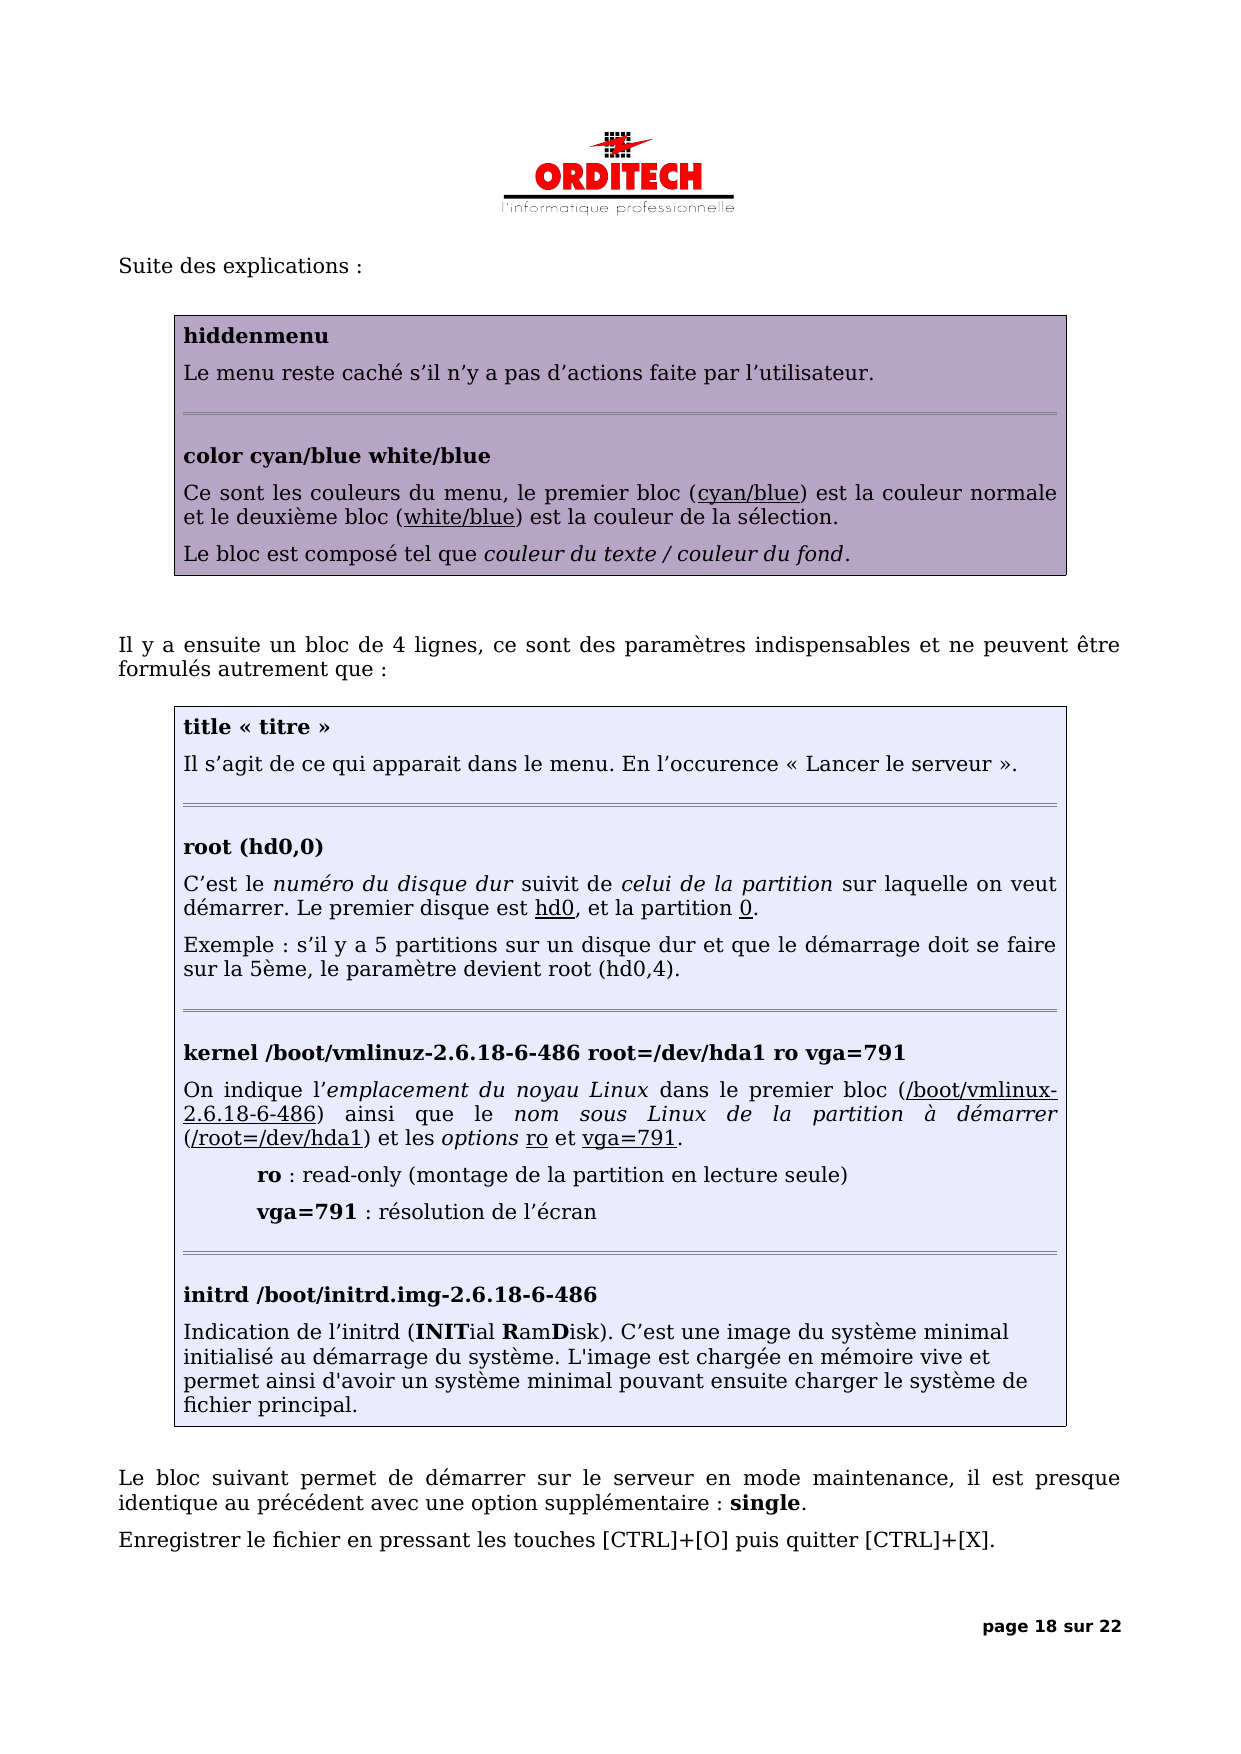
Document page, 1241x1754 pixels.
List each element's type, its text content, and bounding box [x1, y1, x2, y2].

text Il y a ensuite un bloc de 4 lignes, ce sont des paramètres indispensables et ne peuvent être formulés autrement que : [118, 633, 1122, 682]
text ro : read-only (montage de la partition en lecture seule) [183, 1163, 1057, 1187]
text Indication de l’initrd (INITial RamDisk). C’est une image du système minimal initialisé au démarrage du système. L'image est chargée en mémoire vive et permet ainsi d'avoir un système minimal pouvant ensuite charger le système de fichier principal. [183, 1320, 1057, 1417]
text Il s’agit de ce qui apparait dans le menu. En l’occurence « Lancer le serveur ». [183, 752, 1057, 776]
text On indique l’emplacement du noyau Linux dans le premier bloc (/boot/vmlinux-2.6.18-6-486) ainsi que le nom sous Linux de la partition à démarrer (/root=/dev/hda1) et les options ro et vga=791. [183, 1078, 1057, 1150]
text kernel /boot/vmlinuz-2.6.18-6-486 root=/dev/hda1 ro vga=791 [183, 1041, 1057, 1065]
text color cyan/blue white/blue [183, 444, 1057, 468]
text Ce sont les couleurs du menu, le premier bloc (cyan/blue) est la couleur normale et le deuxième bloc (white/blue) est la couleur de la sélection. [183, 481, 1057, 529]
text title « titre » [183, 715, 1057, 739]
text initrd /boot/initrd.img-2.6.18-6-486 [183, 1283, 1057, 1308]
text C’est le numéro du disque dur suivit de celui de la partition sur laquelle on veut démarrer. Le premier disque est hd0, et la partition 0. [183, 872, 1057, 921]
text vga=791 : résolution de l’écran [183, 1200, 1057, 1224]
text Le bloc suivant permet de démarrer sur le serveur en mode maintenance, il est presque identique au précédent avec une option supplémentaire : single. [118, 1466, 1122, 1515]
text Exemple : s’il y a 5 partitions sur un disque dur et que le démarrage doit se faire sur la 5ème, le paramètre devient root (hd0,4). [183, 933, 1057, 982]
text hiddenmenu [183, 324, 1057, 348]
text Enregistrer le fichier en pressant les touches [CTRL]+[O] puis quitter [CTRL]+[X]. [118, 1528, 1122, 1552]
text Le menu reste caché s’il n’y a pas d’actions faite par l’utilisateur. [183, 361, 1057, 385]
picture [489, 122, 751, 225]
text Le bloc est composé tel que couleur du texte / couleur du fond. [183, 542, 1057, 566]
text Suite des explications : [118, 254, 1122, 279]
text root (hd0,0) [183, 835, 1057, 860]
